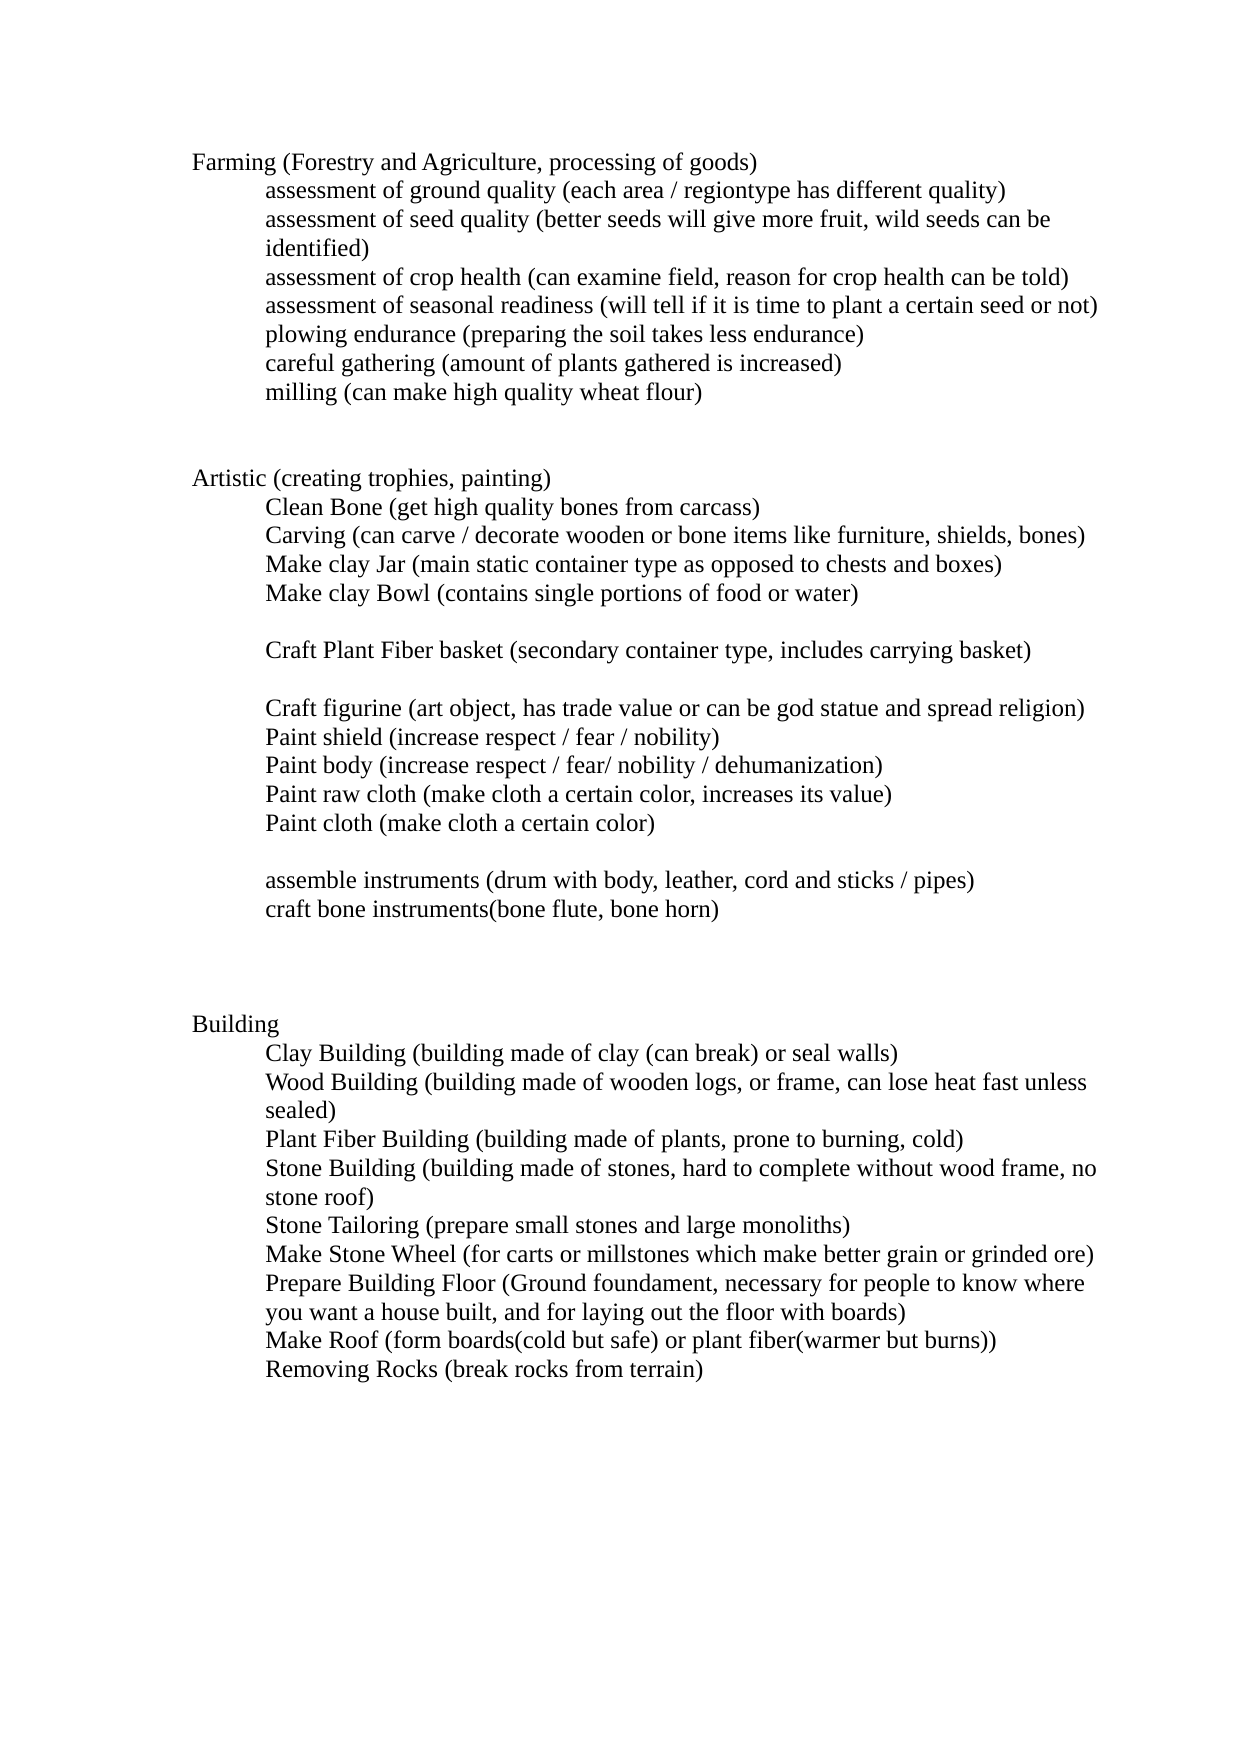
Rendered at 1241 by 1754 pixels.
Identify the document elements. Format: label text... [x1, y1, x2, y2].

text Make Roof (form boards(cold but safe) or plant fiber(warmer but burns)) [118, 1326, 1122, 1354]
text assessment of crop health (can examine field, reason for crop health can be told) [118, 262, 1122, 291]
text plowing endurance (preparing the soil takes less endurance) [118, 319, 1122, 348]
text Plant Fiber Building (building made of plants, prone to burning, cold) [118, 1124, 1122, 1153]
text Make clay Bowl (contains single portions of food or water) [118, 578, 1122, 607]
text Carving (can carve / decorate wooden or bone items like furniture, shields, bones) [118, 521, 1122, 549]
text Craft Plant Fiber basket (secondary container type, includes carrying basket) [118, 636, 1122, 664]
text Farming (Forestry and Agriculture, processing of goods) [118, 147, 1122, 176]
text Clay Building (building made of clay (can break) or seal walls) [118, 1038, 1122, 1067]
text craft bone instruments(bone flute, bone horn) [118, 894, 1122, 923]
text Paint raw cloth (make cloth a certain color, increases its value) [118, 779, 1122, 808]
text Make Stone Wheel (for carts or millstones which make better grain or grinded ore) [118, 1239, 1122, 1268]
text assessment of seed quality (better seeds will give more fruit, wild seeds can be identified) [118, 204, 1122, 262]
text Wood Building (building made of wooden logs, or frame, can lose heat fast unless sealed) [118, 1067, 1122, 1124]
text assessment of seasonal readiness (will tell if it is time to plant a certain seed or not) [118, 291, 1122, 319]
text Craft figurine (art object, has trade value or can be god statue and spread religion) [118, 693, 1122, 722]
text Paint body (increase respect / fear/ nobility / dehumanization) [118, 751, 1122, 779]
text Clean Bone (get high quality bones from carcass) [118, 492, 1122, 521]
text Building [118, 1009, 1122, 1038]
text Paint cloth (make cloth a certain color) [118, 808, 1122, 837]
text careful gathering (amount of plants gathered is increased) [118, 348, 1122, 377]
text Artistic (creating trophies, painting) [118, 463, 1122, 492]
text Prepare Building Floor (Ground foundament, necessary for people to know where you want a house built, and for laying out the floor with boards) [118, 1268, 1122, 1326]
text assessment of ground quality (each area / regiontype has different quality) [118, 176, 1122, 204]
text Stone Tailoring (prepare small stones and large monoliths) [118, 1211, 1122, 1239]
text milling (can make high quality wheat flour) [118, 377, 1122, 406]
text Make clay Jar (main static container type as opposed to chests and boxes) [118, 549, 1122, 578]
text Paint shield (increase respect / fear / nobility) [118, 722, 1122, 751]
text Removing Rocks (break rocks from terrain) [118, 1354, 1122, 1383]
text assemble instruments (drum with body, leather, cord and sticks / pipes) [118, 866, 1122, 894]
text Stone Building (building made of stones, hard to complete without wood frame, no stone roof) [118, 1153, 1122, 1211]
